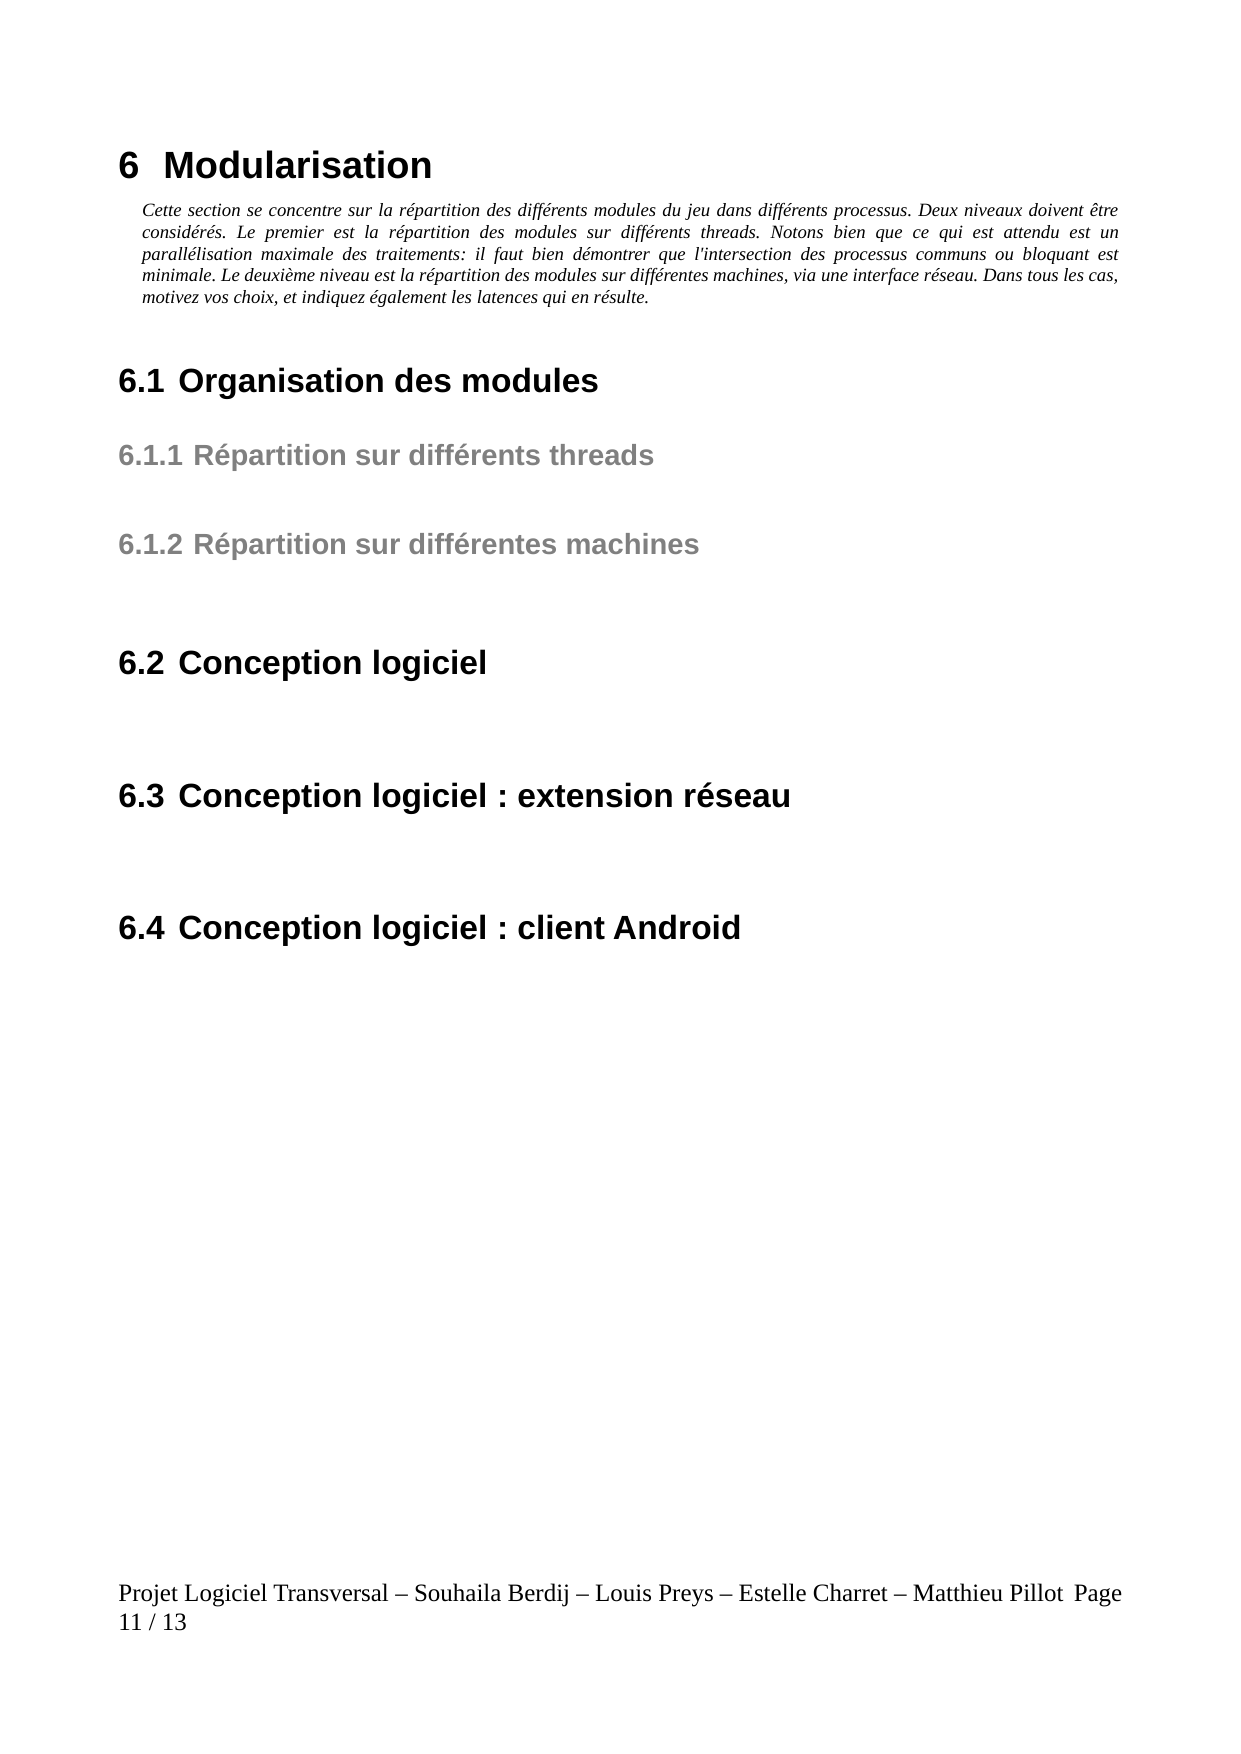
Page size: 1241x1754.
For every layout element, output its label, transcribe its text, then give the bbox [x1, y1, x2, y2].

subtitle Conception logiciel [118, 643, 1122, 682]
subtitle Conception logiciel : client Android [118, 908, 1122, 947]
subtitle Conception logiciel : extension réseau [118, 776, 1122, 814]
subtitle Modularisation [118, 143, 1122, 187]
subtitle Répartition sur différents threads [118, 438, 1122, 471]
text Cette section se concentre sur la répartition des différents modules du jeu dans différents processus. Deux niveaux doivent être considérés. Le premier est la répartition des modules sur différents threads. Notons bien que ce qui est attendu est un parallélisation maximale des traitements: il faut bien démontrer que l'intersection des processus communs ou bloquant est minimale. Le deuxième niveau est la répartition des modules sur différentes machines, via une interface réseau. Dans tous les cas, motivez vos choix, et indiquez également les latences qui en résulte. [142, 199, 1122, 307]
subtitle Répartition sur différentes machines [118, 527, 1122, 561]
subtitle Organisation des modules [118, 361, 1122, 399]
